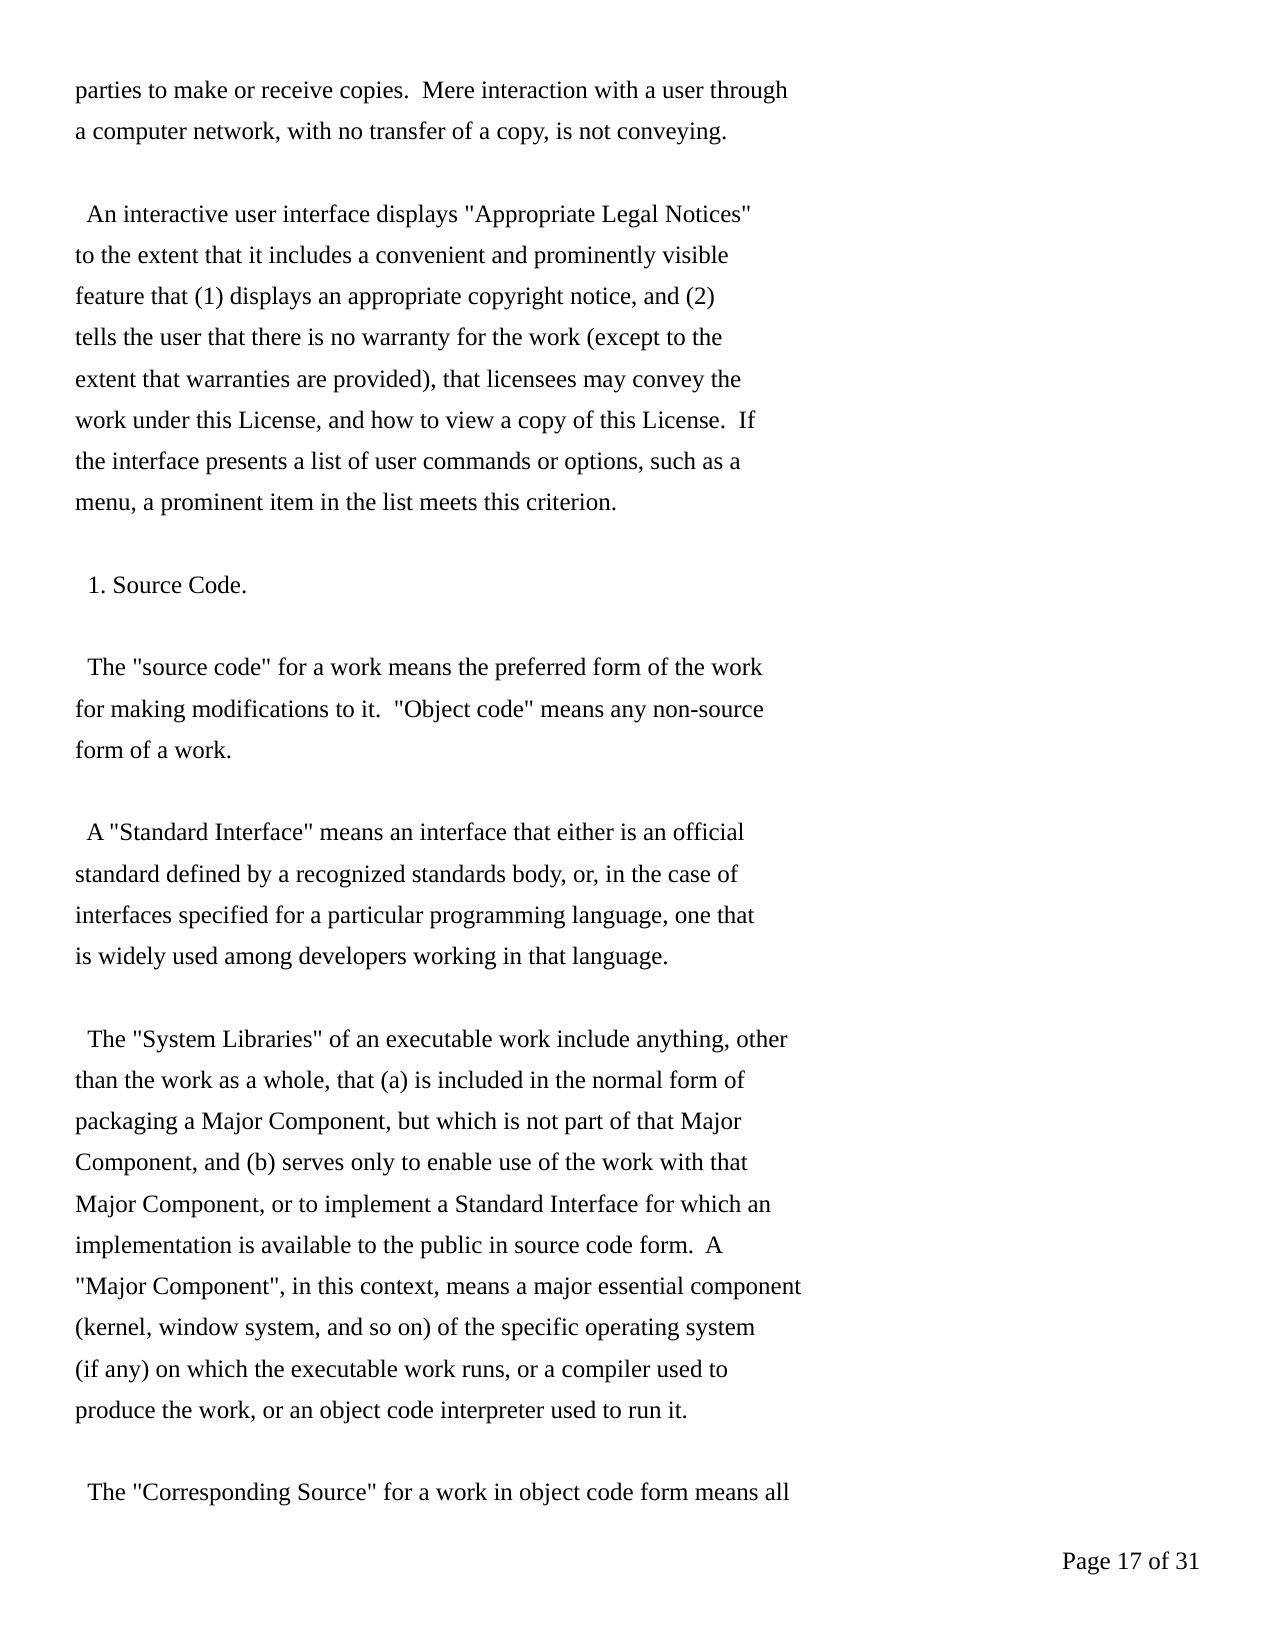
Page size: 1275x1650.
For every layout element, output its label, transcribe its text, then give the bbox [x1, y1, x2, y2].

text for making modifications to it. "Object code" means any non-source [75, 694, 1200, 722]
text implementation is available to the public in source code form. A [75, 1230, 1200, 1259]
text than the work as a whole, that (a) is included in the normal form of [75, 1065, 1200, 1094]
text parties to make or receive copies. Mere interaction with a user through [75, 75, 1200, 104]
text form of a work. [75, 735, 1200, 764]
text standard defined by a recognized standards body, or, in the case of [75, 859, 1200, 887]
text to the extent that it includes a convenient and prominently visible [75, 240, 1200, 269]
text packaging a Major Component, but which is not part of that Major [75, 1106, 1200, 1135]
text is widely used among developers working in that language. [75, 941, 1200, 970]
text produce the work, or an object code interpreter used to run it. [75, 1395, 1200, 1424]
text The "source code" for a work means the preferred form of the work [75, 652, 1200, 681]
text feature that (1) displays an appropriate copyright notice, and (2) [75, 281, 1200, 310]
text An interactive user interface displays "Appropriate Legal Notices" [75, 199, 1200, 227]
text Component, and (b) serves only to enable use of the work with that [75, 1147, 1200, 1176]
text A "Standard Interface" means an interface that either is an official [75, 817, 1200, 846]
text interfaces specified for a particular programming language, one that [75, 900, 1200, 929]
text a computer network, with no transfer of a copy, is not conveying. [75, 116, 1200, 145]
text (kernel, window system, and so on) of the specific operating system [75, 1312, 1200, 1341]
text "Major Component", in this context, means a major essential component [75, 1271, 1200, 1300]
text extent that warranties are provided), that licensees may convey the [75, 364, 1200, 392]
text The "Corresponding Source" for a work in object code form means all [75, 1477, 1200, 1506]
text menu, a prominent item in the list meets this criterion. [75, 487, 1200, 516]
text (if any) on which the executable work runs, or a compiler used to [75, 1354, 1200, 1382]
text 1. Source Code. [75, 570, 1200, 599]
text tells the user that there is no warranty for the work (except to the [75, 322, 1200, 351]
text the interface presents a list of user commands or options, such as a [75, 446, 1200, 475]
text The "System Libraries" of an executable work include anything, other [75, 1024, 1200, 1052]
text Major Component, or to implement a Standard Interface for which an [75, 1189, 1200, 1217]
text work under this License, and how to view a copy of this License. If [75, 405, 1200, 434]
